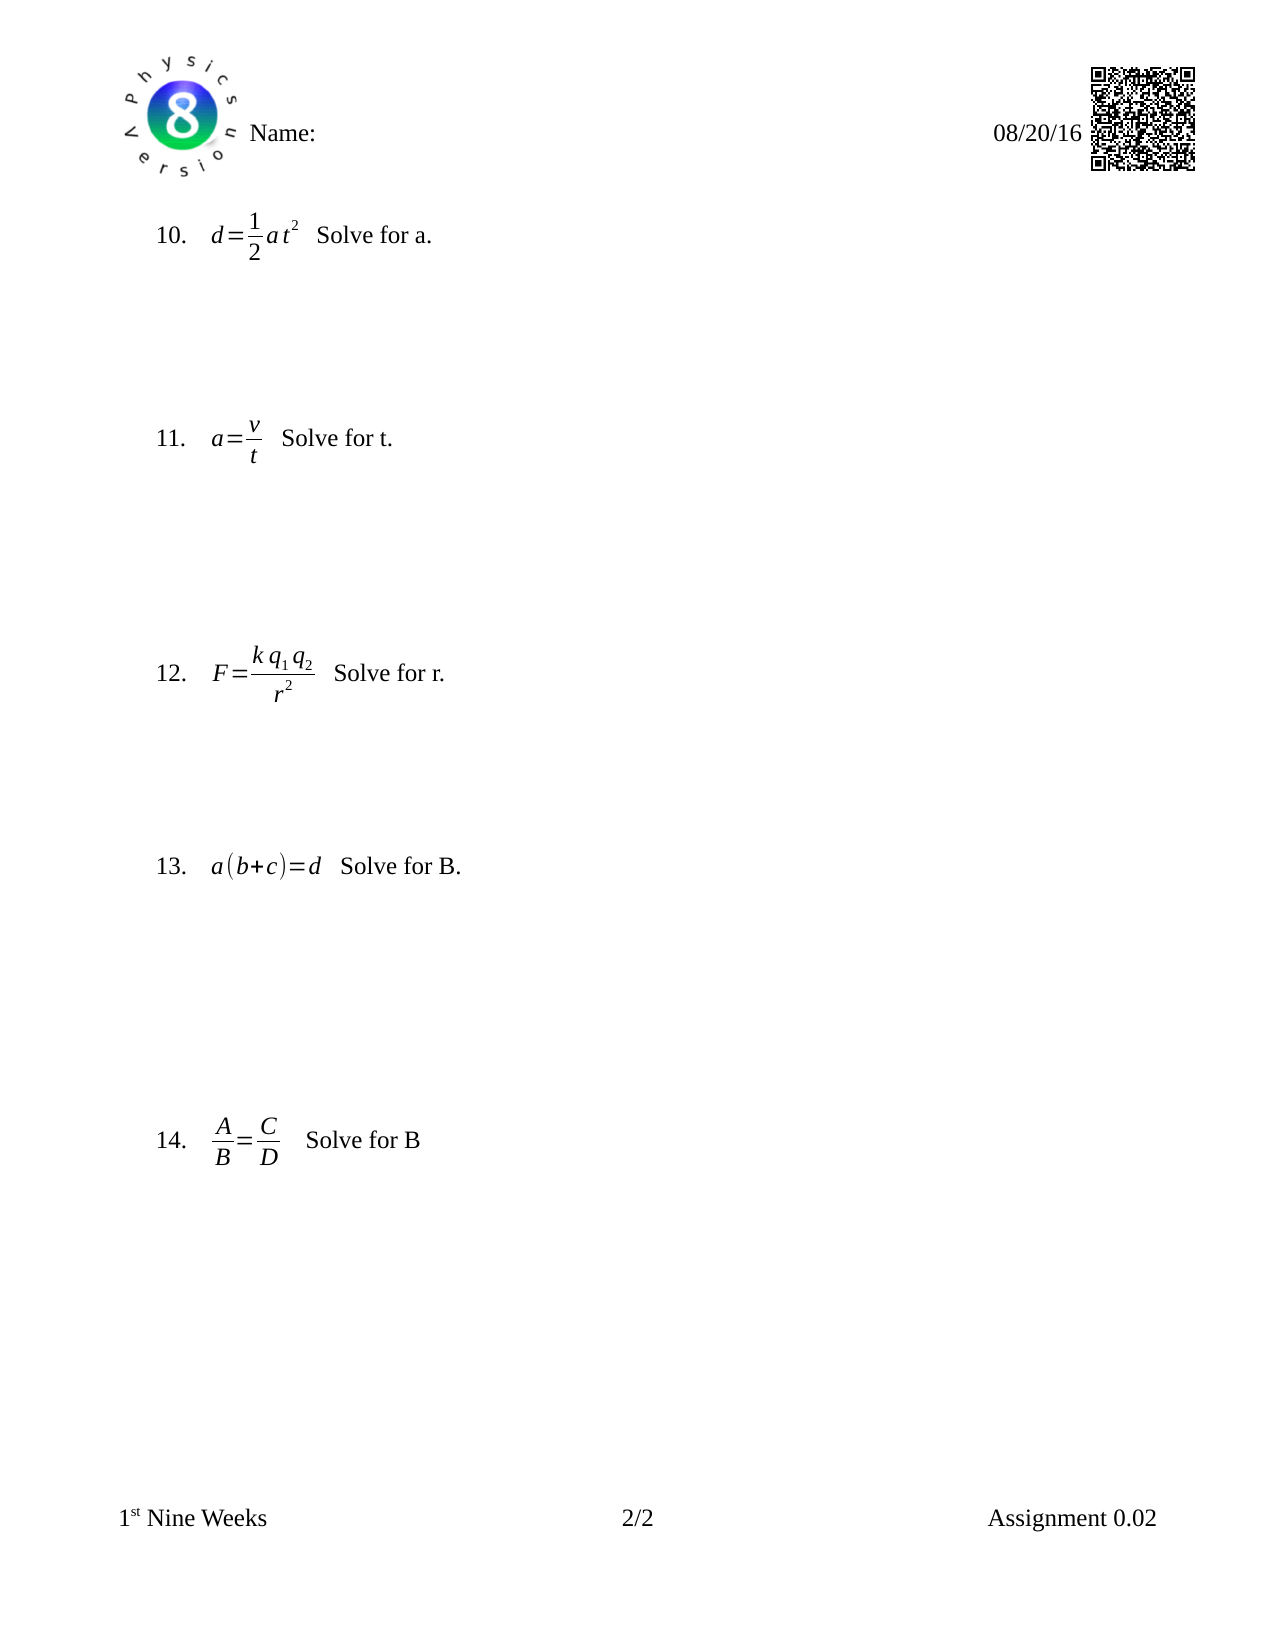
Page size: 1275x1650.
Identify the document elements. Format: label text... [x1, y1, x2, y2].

list Solve for a. [156, 207, 1157, 266]
list Solve for t. [156, 410, 1157, 469]
list Solve for B [156, 1112, 1157, 1171]
picture [1082, 58, 1203, 179]
list Solve for r. [156, 641, 1157, 708]
list Solve for B. [156, 851, 1157, 882]
picture [124, 56, 237, 177]
